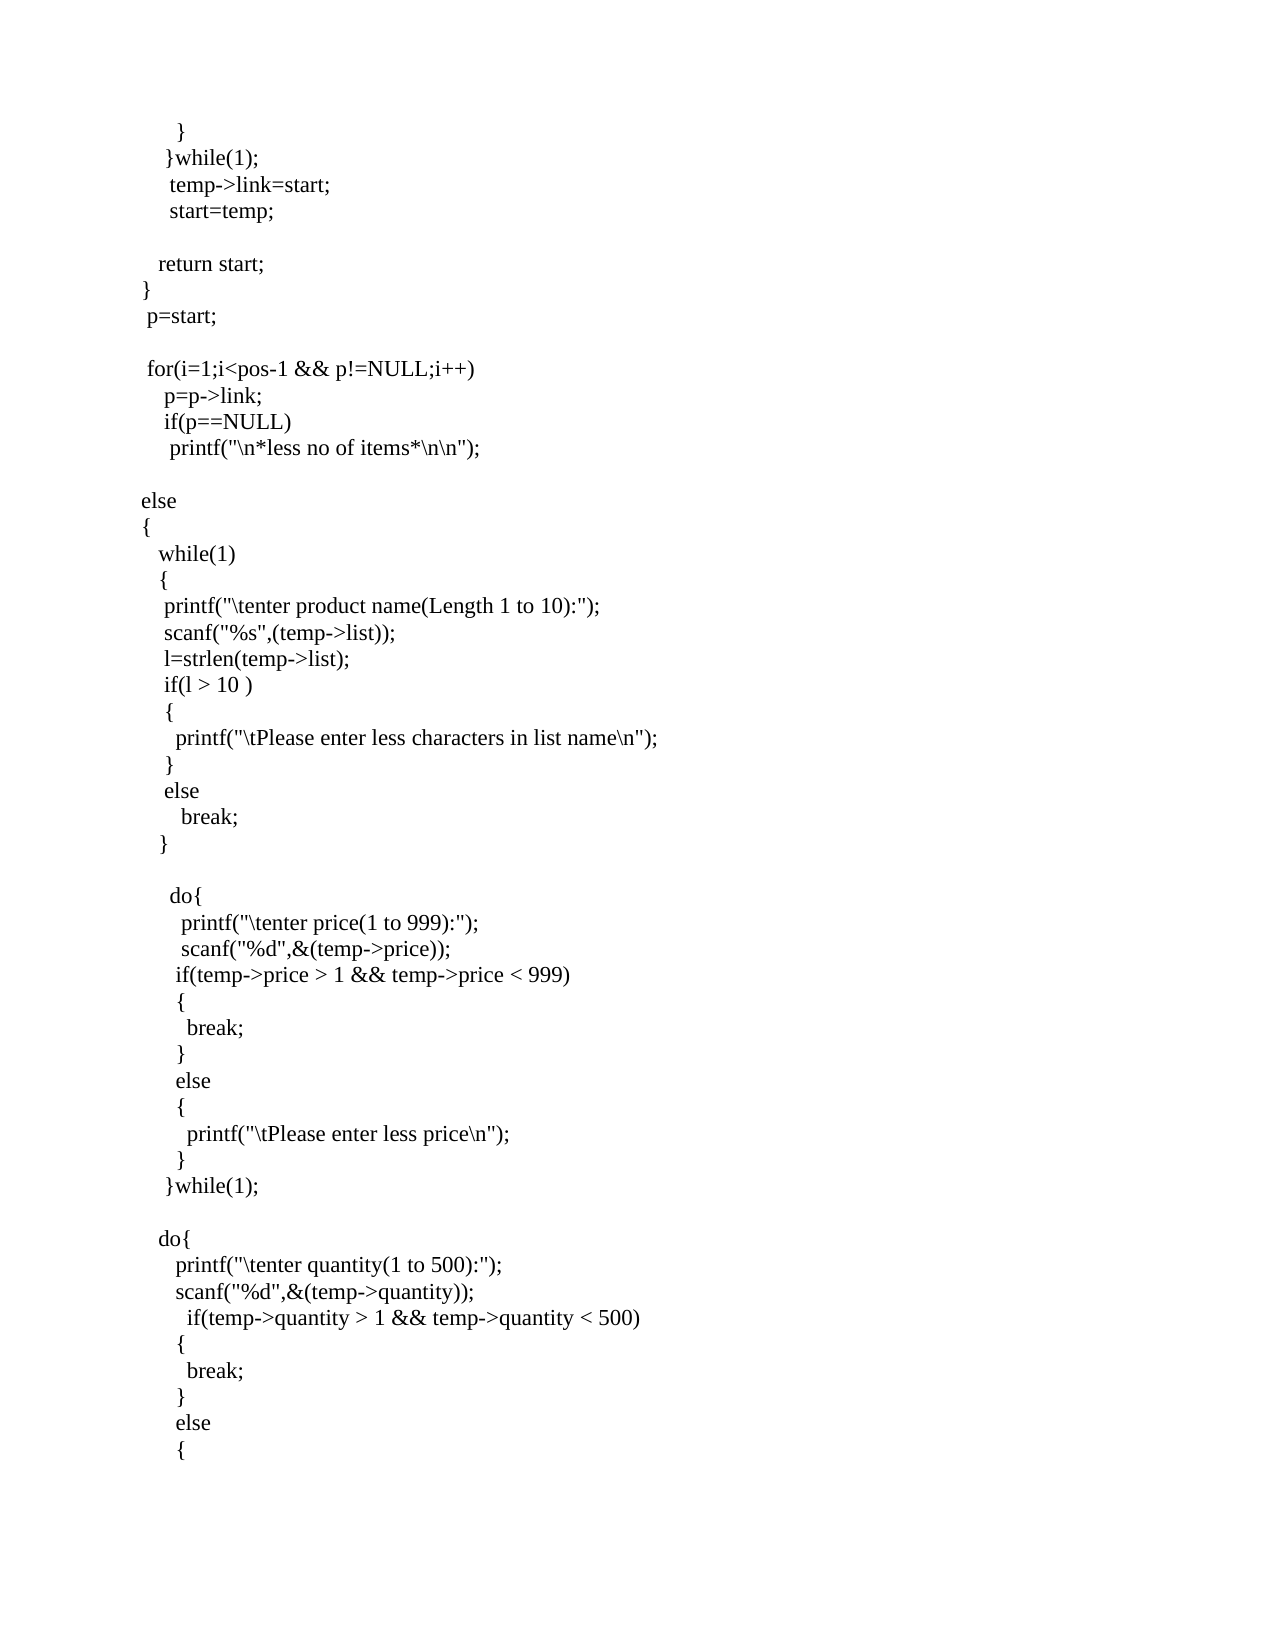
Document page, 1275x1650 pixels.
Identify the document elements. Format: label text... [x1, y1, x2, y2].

text } [118, 751, 1157, 777]
text { [118, 1330, 1157, 1357]
text } [118, 830, 1157, 856]
text printf("\tenter price(1 to 999):"); [118, 909, 1157, 935]
text if(l > 10 ) [118, 672, 1157, 698]
text printf("\tenter quantity(1 to 500):"); [118, 1251, 1157, 1278]
text break; [118, 1357, 1157, 1383]
text printf("\tPlease enter less price\n"); [118, 1119, 1157, 1146]
text else [118, 777, 1157, 803]
text { [118, 1436, 1157, 1462]
text { [118, 698, 1157, 724]
text break; [118, 1014, 1157, 1041]
text { [118, 988, 1157, 1014]
text } [118, 118, 1157, 144]
text l=strlen(temp->list); [118, 645, 1157, 672]
text do{ [118, 882, 1157, 909]
text else [118, 487, 1157, 513]
text else [118, 1409, 1157, 1436]
text printf("\tenter product name(Length 1 to 10):"); [118, 592, 1157, 619]
text }while(1); [118, 1172, 1157, 1199]
text } [118, 1383, 1157, 1409]
text } [118, 1041, 1157, 1067]
text { [118, 1093, 1157, 1119]
text if(temp->price > 1 && temp->price < 999) [118, 961, 1157, 988]
text } [118, 1146, 1157, 1172]
text while(1) [118, 540, 1157, 566]
text scanf("%d",&(temp->price)); [118, 935, 1157, 961]
text p=p->link; [118, 382, 1157, 408]
text if(p==NULL) [118, 408, 1157, 434]
text } [118, 276, 1157, 303]
text temp->link=start; [118, 171, 1157, 197]
text printf("\n*less no of items*\n\n"); [118, 434, 1157, 461]
text do{ [118, 1225, 1157, 1251]
text p=start; [118, 303, 1157, 329]
text else [118, 1067, 1157, 1093]
text printf("\tPlease enter less characters in list name\n"); [118, 724, 1157, 751]
text { [118, 513, 1157, 540]
text scanf("%s",(temp->list)); [118, 619, 1157, 645]
text return start; [118, 250, 1157, 276]
text { [118, 566, 1157, 592]
text if(temp->quantity > 1 && temp->quantity < 500) [118, 1304, 1157, 1330]
text start=temp; [118, 197, 1157, 223]
text break; [118, 803, 1157, 830]
text }while(1); [118, 144, 1157, 171]
text scanf("%d",&(temp->quantity)); [118, 1278, 1157, 1304]
text for(i=1;i<pos-1 && p!=NULL;i++) [118, 355, 1157, 382]
